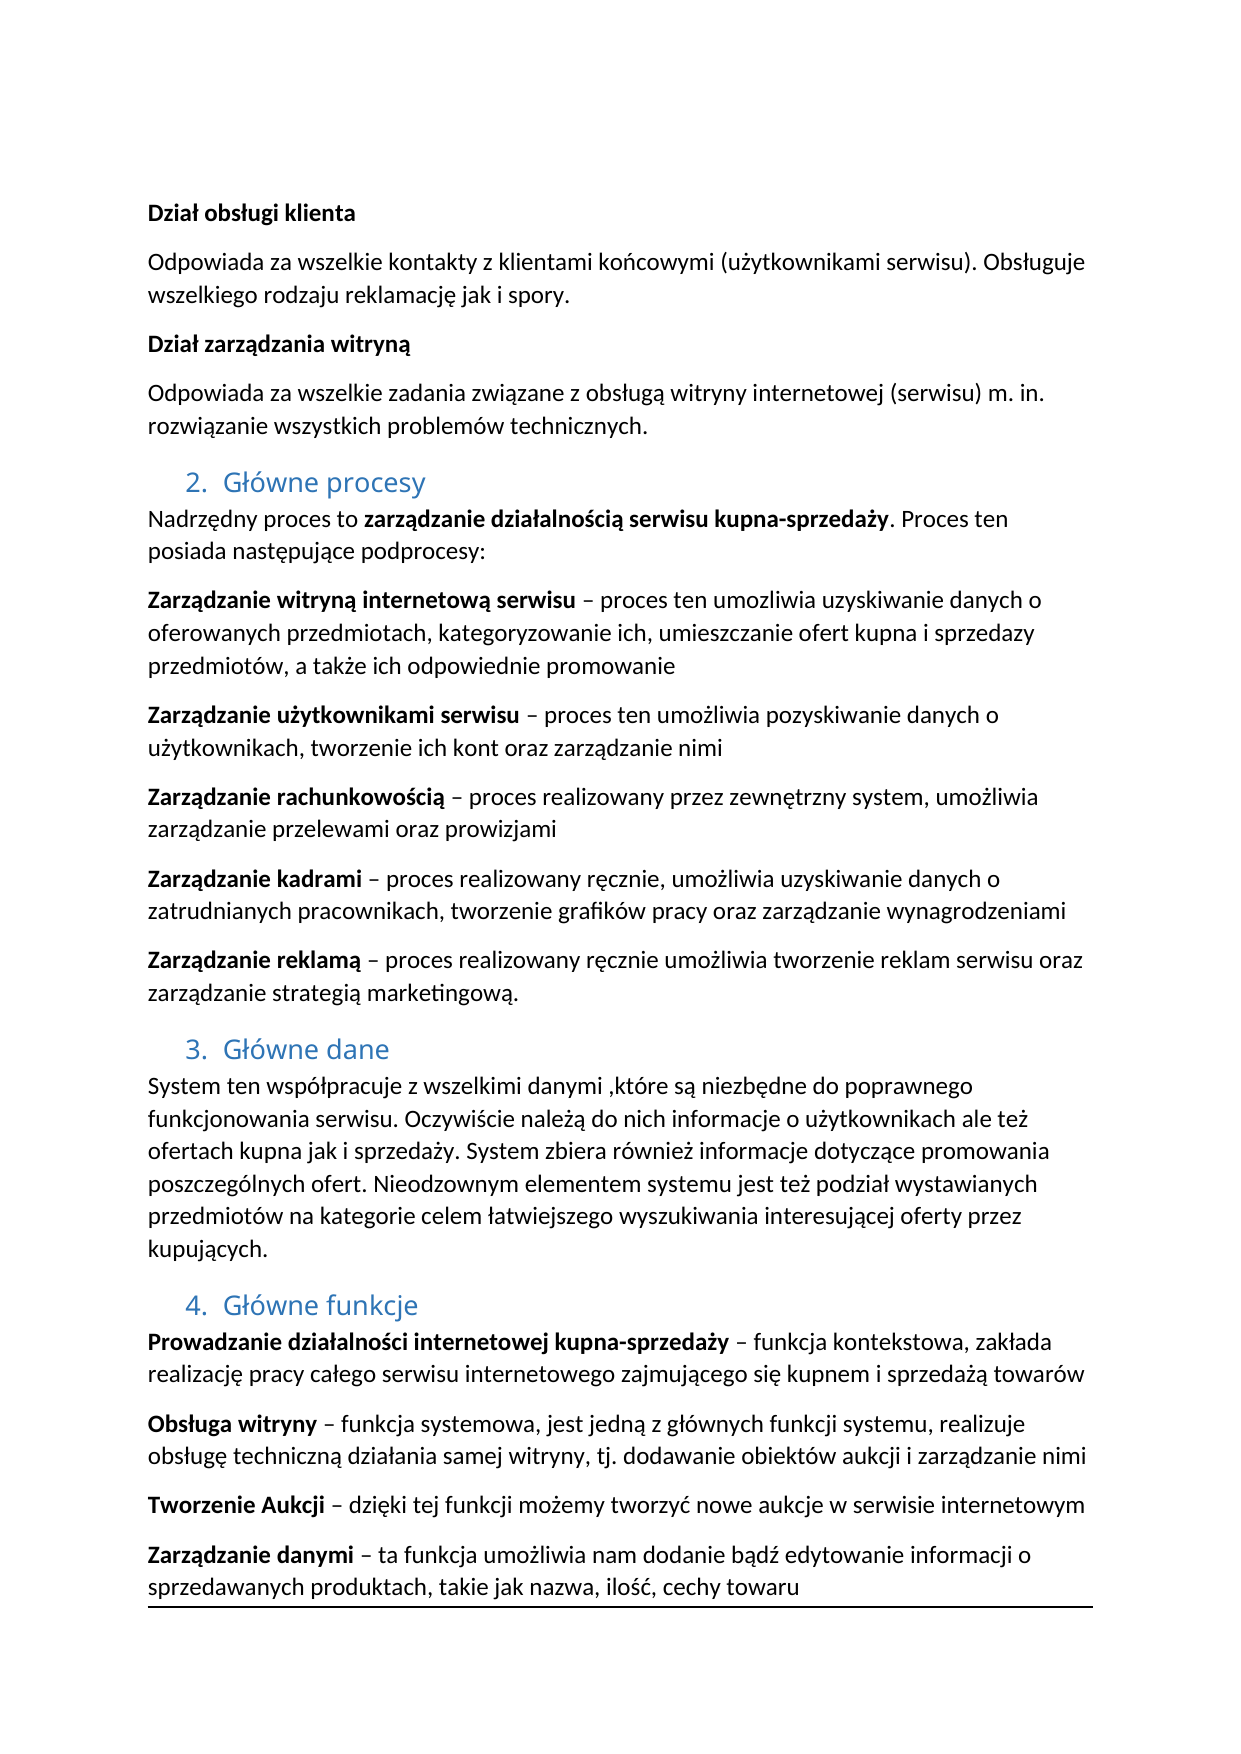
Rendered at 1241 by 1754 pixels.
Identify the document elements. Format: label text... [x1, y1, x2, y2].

text System ten współpracuje z wszelkimi danymi ,które są niezbędne do poprawnego funkcjonowania serwisu. Oczywiście należą do nich informacje o użytkownikach ale też ofertach kupna jak i sprzedaży. System zbiera również informacje dotyczące promowania poszczególnych ofert. Nieodzownym elementem systemu jest też podział wystawianych przedmiotów na kategorie celem łatwiejszego wyszukiwania interesującej oferty przez kupujących. [148, 1070, 1093, 1264]
text Odpowiada za wszelkie zadania związane z obsługą witryny internetowej (serwisu) m. in. rozwiązanie wszystkich problemów technicznych. [148, 377, 1093, 440]
text Dział zarządzania witryną [148, 328, 1093, 358]
text Dział obsługi klienta [148, 197, 1093, 227]
text Zarządzanie witryną internetową serwisu – proces ten umozliwia uzyskiwanie danych o oferowanych przedmiotach, kategoryzowanie ich, umieszczanie ofert kupna i sprzedazy przedmiotów, a także ich odpowiednie promowanie [148, 584, 1093, 680]
text Zarządzanie danymi – ta funkcja umożliwia nam dodanie bądź edytowanie informacji o sprzedawanych produktach, takie jak nazwa, ilość, cechy towaru [148, 1539, 1093, 1602]
text Obsługa witryny – funkcja systemowa, jest jedną z głównych funkcji systemu, realizuje obsługę techniczną działania samej witryny, tj. dodawanie obiektów aukcji i zarządzanie nimi [148, 1408, 1093, 1471]
subtitle Główne dane [185, 1031, 1093, 1068]
text Zarządzanie użytkownikami serwisu – proces ten umożliwia pozyskiwanie danych o użytkownikach, tworzenie ich kont oraz zarządzanie nimi [148, 699, 1093, 762]
subtitle Główne procesy [185, 463, 1093, 500]
text Zarządzanie rachunkowością – proces realizowany przez zewnętrzny system, umożliwia zarządzanie przelewami oraz prowizjami [148, 781, 1093, 844]
text Nadrzędny proces to zarządzanie działalnością serwisu kupna-sprzedaży. Proces ten posiada następujące podprocesy: [148, 503, 1093, 566]
subtitle Główne funkcje [185, 1287, 1093, 1323]
text Odpowiada za wszelkie kontakty z klientami końcowymi (użytkownikami serwisu). Obsługuje wszelkiego rodzaju reklamację jak i spory. [148, 246, 1093, 309]
text Prowadzanie działalności internetowej kupna-sprzedaży – funkcja kontekstowa, zakłada realizację pracy całego serwisu internetowego zajmującego się kupnem i sprzedażą towarów [148, 1326, 1093, 1389]
text Zarządzanie kadrami – proces realizowany ręcznie, umożliwia uzyskiwanie danych o zatrudnianych pracownikach, tworzenie grafików pracy oraz zarządzanie wynagrodzeniami [148, 863, 1093, 926]
text Tworzenie Aukcji – dzięki tej funkcji możemy tworzyć nowe aukcje w serwisie internetowym [148, 1490, 1093, 1520]
text Zarządzanie reklamą – proces realizowany ręcznie umożliwia tworzenie reklam serwisu oraz zarządzanie strategią marketingową. [148, 945, 1093, 1008]
